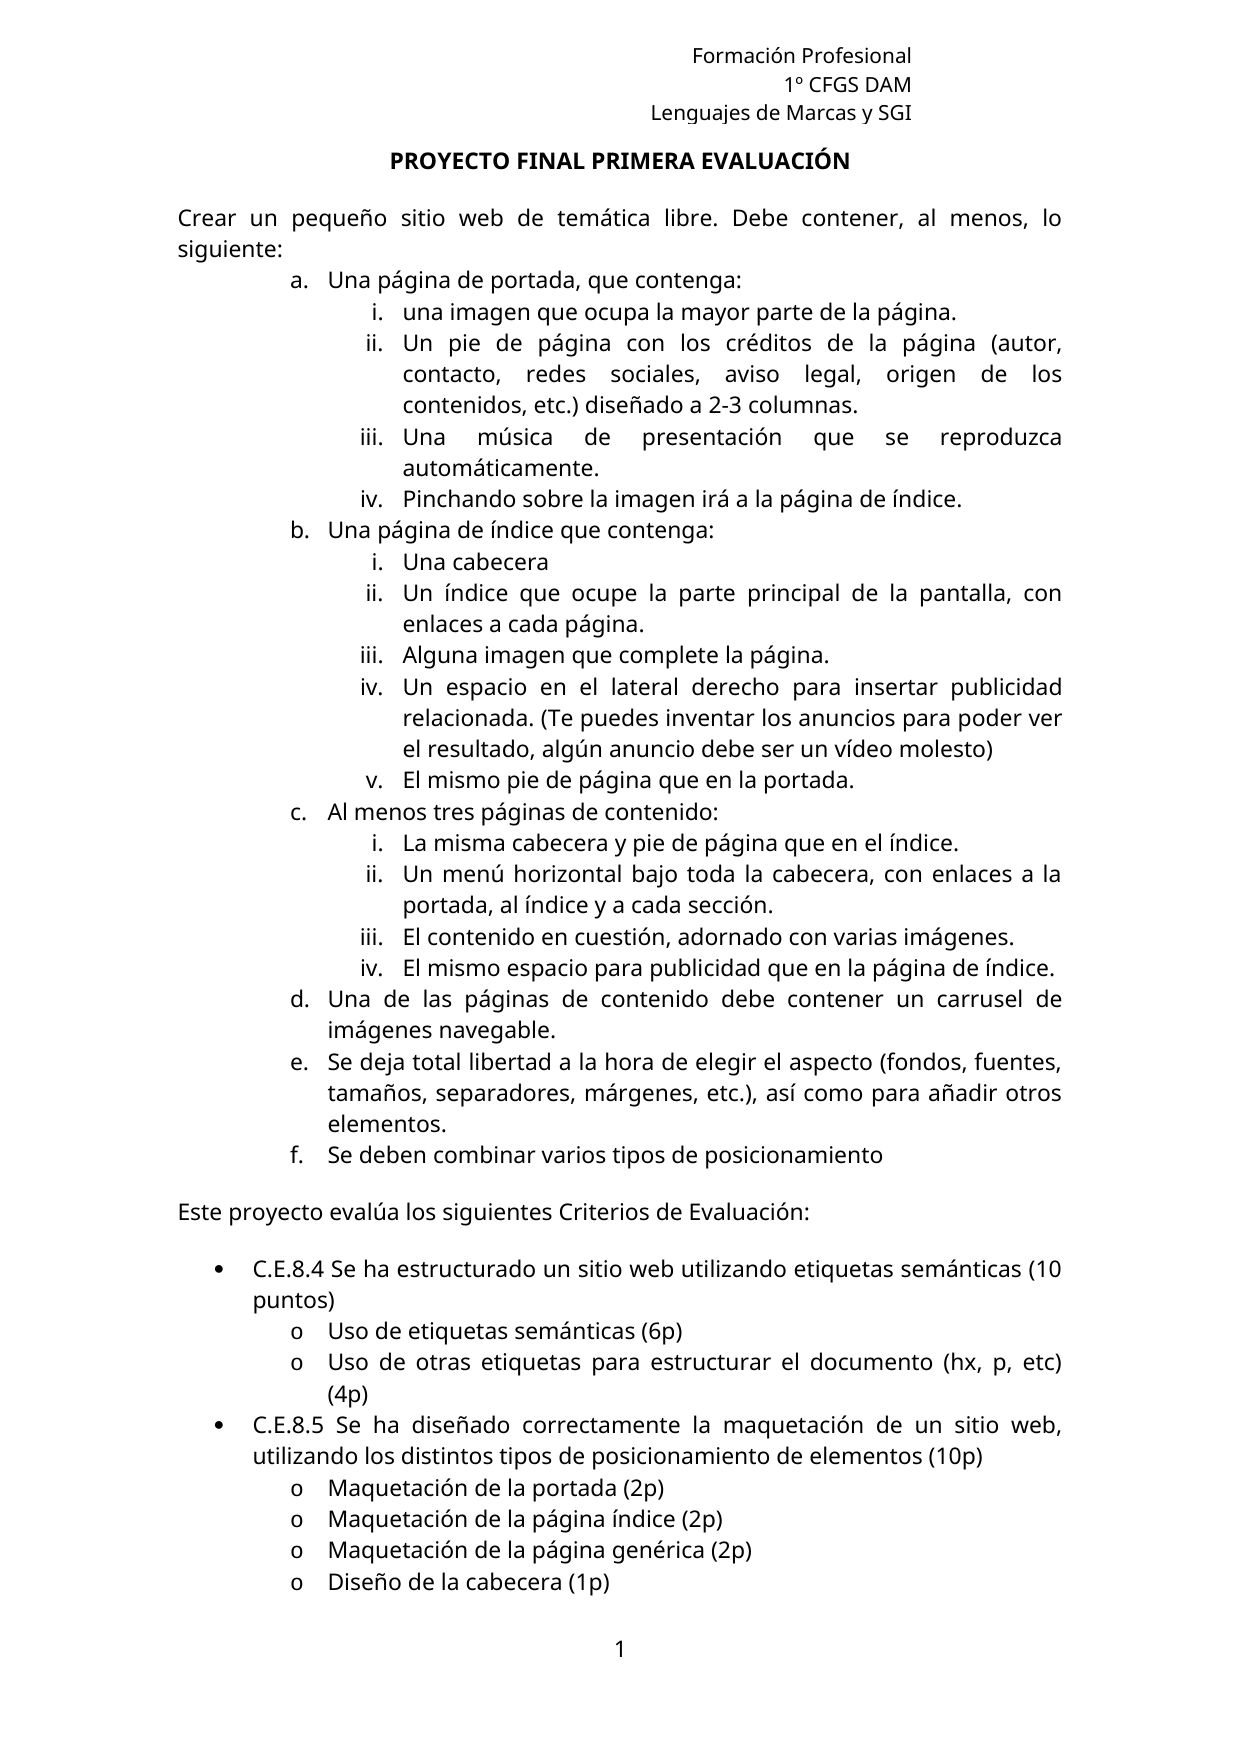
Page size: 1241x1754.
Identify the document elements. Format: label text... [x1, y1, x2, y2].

list Una página de índice que contenga: [290, 514, 1063, 546]
list Maquetación de la portada (2p) [290, 1471, 1063, 1503]
list Uso de etiquetas semánticas (6p) [290, 1315, 1063, 1346]
list C.E.8.4 Se ha estructurado un sitio web utilizando etiquetas semánticas (10 puntos) [215, 1252, 1063, 1315]
list Uso de otras etiquetas para estructurar el documento (hx, p, etc) (4p) [290, 1346, 1063, 1409]
list Un espacio en el lateral derecho para insertar publicidad relacionada. (Te puedes inventar los anuncios para poder ver el resultado, algún anuncio debe ser un vídeo molesto) [383, 671, 1063, 764]
list Una página de portada, que contenga: [290, 264, 1063, 296]
list El mismo pie de página que en la portada. [383, 764, 1063, 796]
list El contenido en cuestión, adornado con varias imágenes. [383, 921, 1063, 952]
subtitle PROYECTO FINAL PRIMERA EVALUACIÓN [177, 145, 1063, 176]
text Este proyecto evalúa los siguientes Criterios de Evaluación: [177, 1196, 1063, 1227]
list C.E.8.5 Se ha diseñado correctamente la maquetación de un sitio web, utilizando los distintos tipos de posicionamiento de elementos (10p) [215, 1409, 1063, 1471]
list Al menos tres páginas de contenido: [290, 796, 1063, 827]
list Se deben combinar varios tipos de posicionamiento [290, 1139, 1063, 1171]
list El mismo espacio para publicidad que en la página de índice. [383, 952, 1063, 983]
list Un pie de página con los créditos de la página (autor, contacto, redes sociales, aviso legal, origen de los contenidos, etc.) diseñado a 2-3 columnas. [383, 327, 1063, 421]
list Una cabecera [383, 546, 1063, 577]
list Maquetación de la página genérica (2p) [290, 1534, 1063, 1566]
list Alguna imagen que complete la página. [383, 639, 1063, 671]
list Se deja total libertad a la hora de elegir el aspecto (fondos, fuentes, tamaños, separadores, márgenes, etc.), así como para añadir otros elementos. [290, 1046, 1063, 1139]
list Un índice que ocupe la parte principal de la pantalla, con enlaces a cada página. [383, 577, 1063, 639]
list Pinchando sobre la imagen irá a la página de índice. [383, 483, 1063, 514]
list Un menú horizontal bajo toda la cabecera, con enlaces a la portada, al índice y a cada sección. [383, 858, 1063, 921]
list La misma cabecera y pie de página que en el índice. [383, 827, 1063, 858]
list una imagen que ocupa la mayor parte de la página. [383, 296, 1063, 327]
list Una de las páginas de contenido debe contener un carrusel de imágenes navegable. [290, 983, 1063, 1046]
list Maquetación de la página índice (2p) [290, 1503, 1063, 1534]
list Diseño de la cabecera (1p) [290, 1566, 1063, 1597]
text Crear un pequeño sitio web de temática libre. Debe contener, al menos, lo siguiente: [177, 202, 1063, 264]
list Una música de presentación que se reproduzca automáticamente. [383, 421, 1063, 483]
